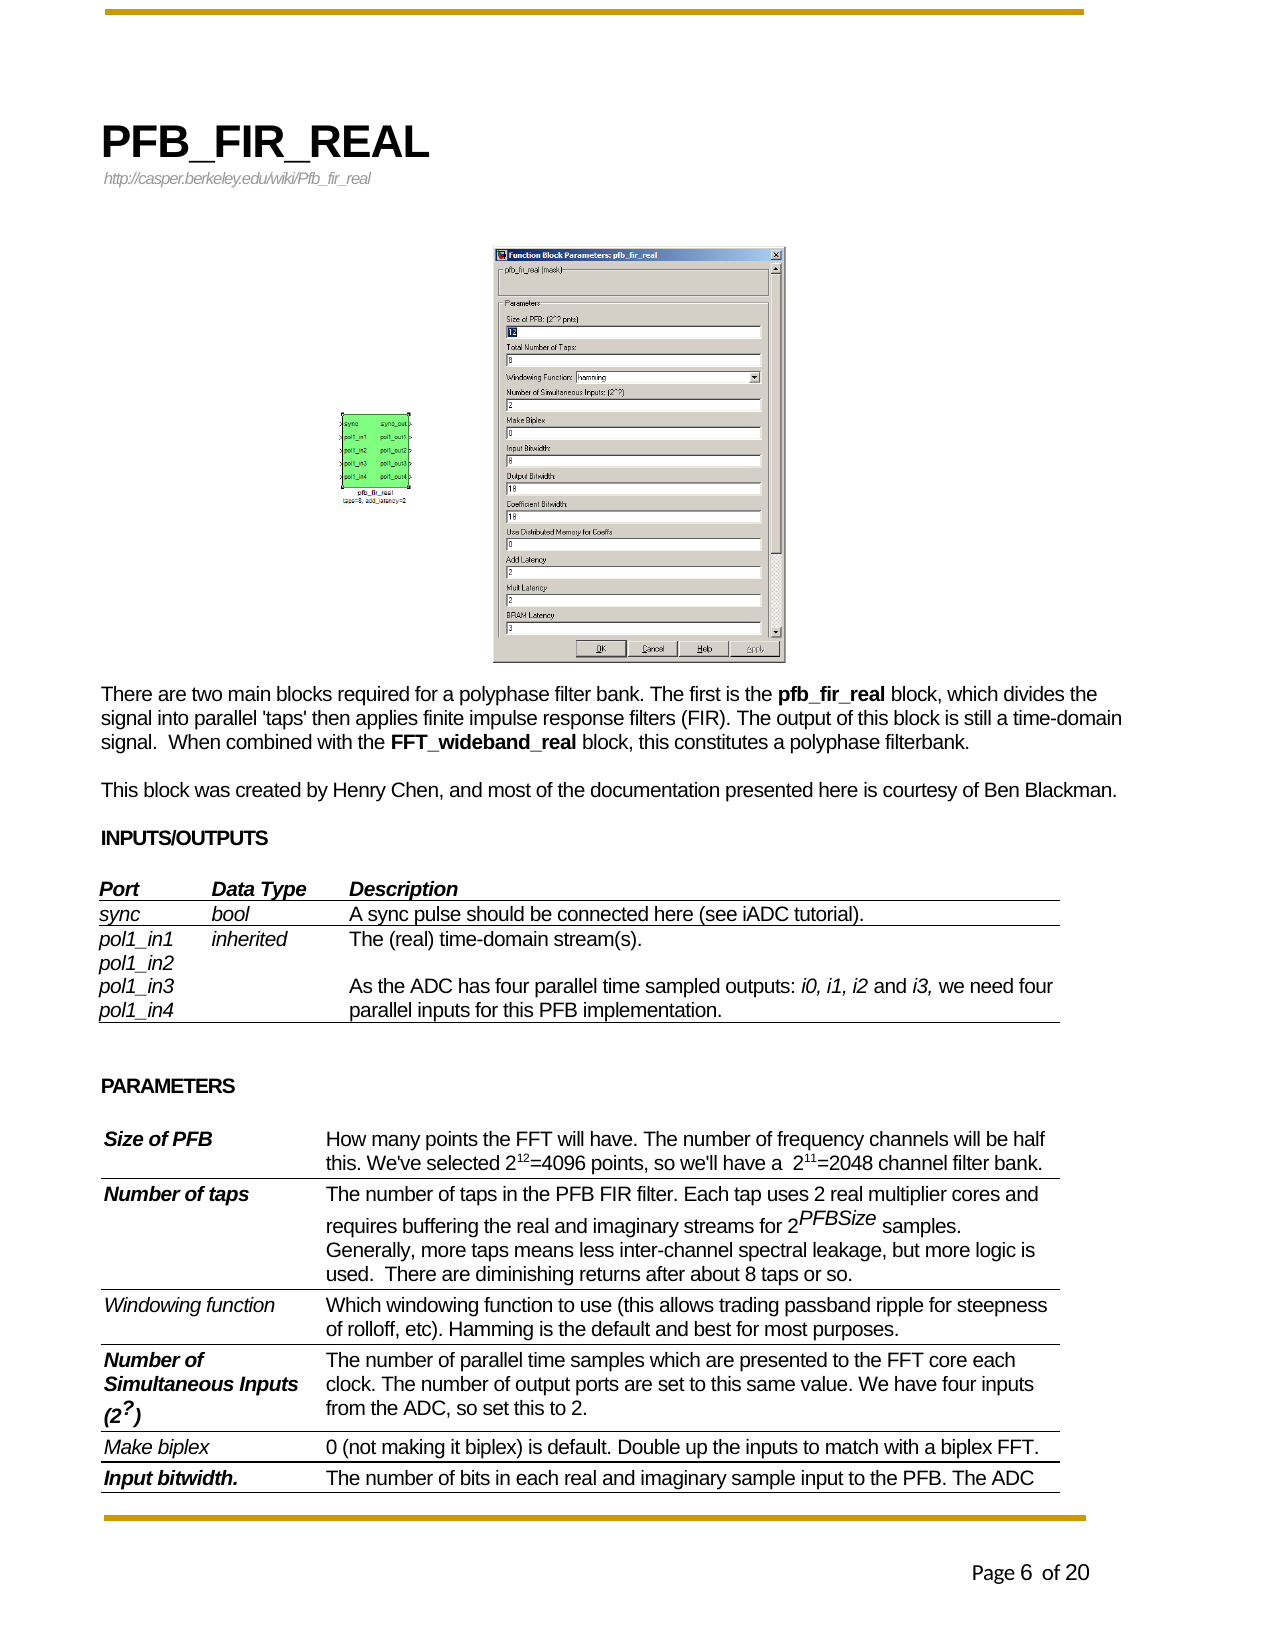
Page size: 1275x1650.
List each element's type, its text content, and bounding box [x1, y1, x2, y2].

table_cell bool [211, 901, 349, 925]
table_cell Make biplex [101, 1432, 323, 1461]
table_cell Number of taps [101, 1179, 323, 1289]
table_header Port [99, 876, 211, 900]
table_cell pol1_in1 pol1_in2 pol1_in3 pol1_in4 [99, 926, 211, 1022]
table_cell Number of Simultaneous Inputs (2?) [101, 1345, 323, 1431]
table_cell The (real) time-domain stream(s). As the ADC has four parallel time sampled outputs: i0, i1, i2 and i3, we need four parallel inputs for this PFB implementation. [349, 926, 1060, 1022]
subtitle PARAMETERS [101, 1073, 1062, 1097]
table_header Data Type [211, 876, 349, 900]
table_cell 0 (not making it biplex) is default. Double up the inputs to match with a biplex FFT. [323, 1432, 1060, 1461]
table_header How many points the FFT will have. The number of frequency channels will be half this. We've selected 212=4096 points, so we'll have a 211=2048 channel filter bank. [323, 1124, 1060, 1178]
table_header Size of PFB [101, 1124, 323, 1178]
table_header Description [349, 876, 1060, 900]
table_cell The number of taps in the PFB FIR filter. Each tap uses 2 real multiplier cores and requires buffering the real and imaginary streams for 2PFBSize samples. Generally, more taps means less inter-channel spectral leakage, but more logic is used. There are diminishing returns after about 8 taps or so. [323, 1179, 1060, 1289]
table_cell The number of bits in each real and imaginary sample input to the PFB. The ADC [323, 1463, 1060, 1492]
table_cell Input bitwidth. [101, 1463, 323, 1492]
table_cell Which windowing function to use (this allows trading passband ripple for steepness of rolloff, etc). Hamming is the default and best for most purposes. [323, 1290, 1060, 1343]
picture [318, 233, 803, 681]
table_cell The number of parallel time samples which are presented to the FFT core each clock. The number of output ports are set to this same value. We have four inputs from the ADC, so set this to 2. [323, 1345, 1060, 1431]
table_cell Windowing function [101, 1290, 323, 1343]
table_cell sync [99, 901, 211, 925]
subtitle INPUTS/OUTPUTS [101, 826, 1062, 850]
table_cell A sync pulse should be connected here (see iADC tutorial). [349, 901, 1060, 925]
table_cell inherited [211, 926, 349, 1022]
text This block was created by Henry Chen, and most of the documentation presented here is courtesy of Ben Blackman. [101, 778, 1152, 802]
text There are two main blocks required for a polyphase filter bank. The first is the pfb_fir_real block, which divides the signal into parallel 'taps' then applies finite impulse response filters (FIR). The output of this block is still a time-domain signal. When combined with the FFT_wideband_real block, this constitutes a polyphase filterbank. [101, 227, 1152, 754]
subtitle PFB_FIR_REAL http://casper.berkeley.edu/wiki/Pfb_fir_real [101, 114, 1149, 188]
